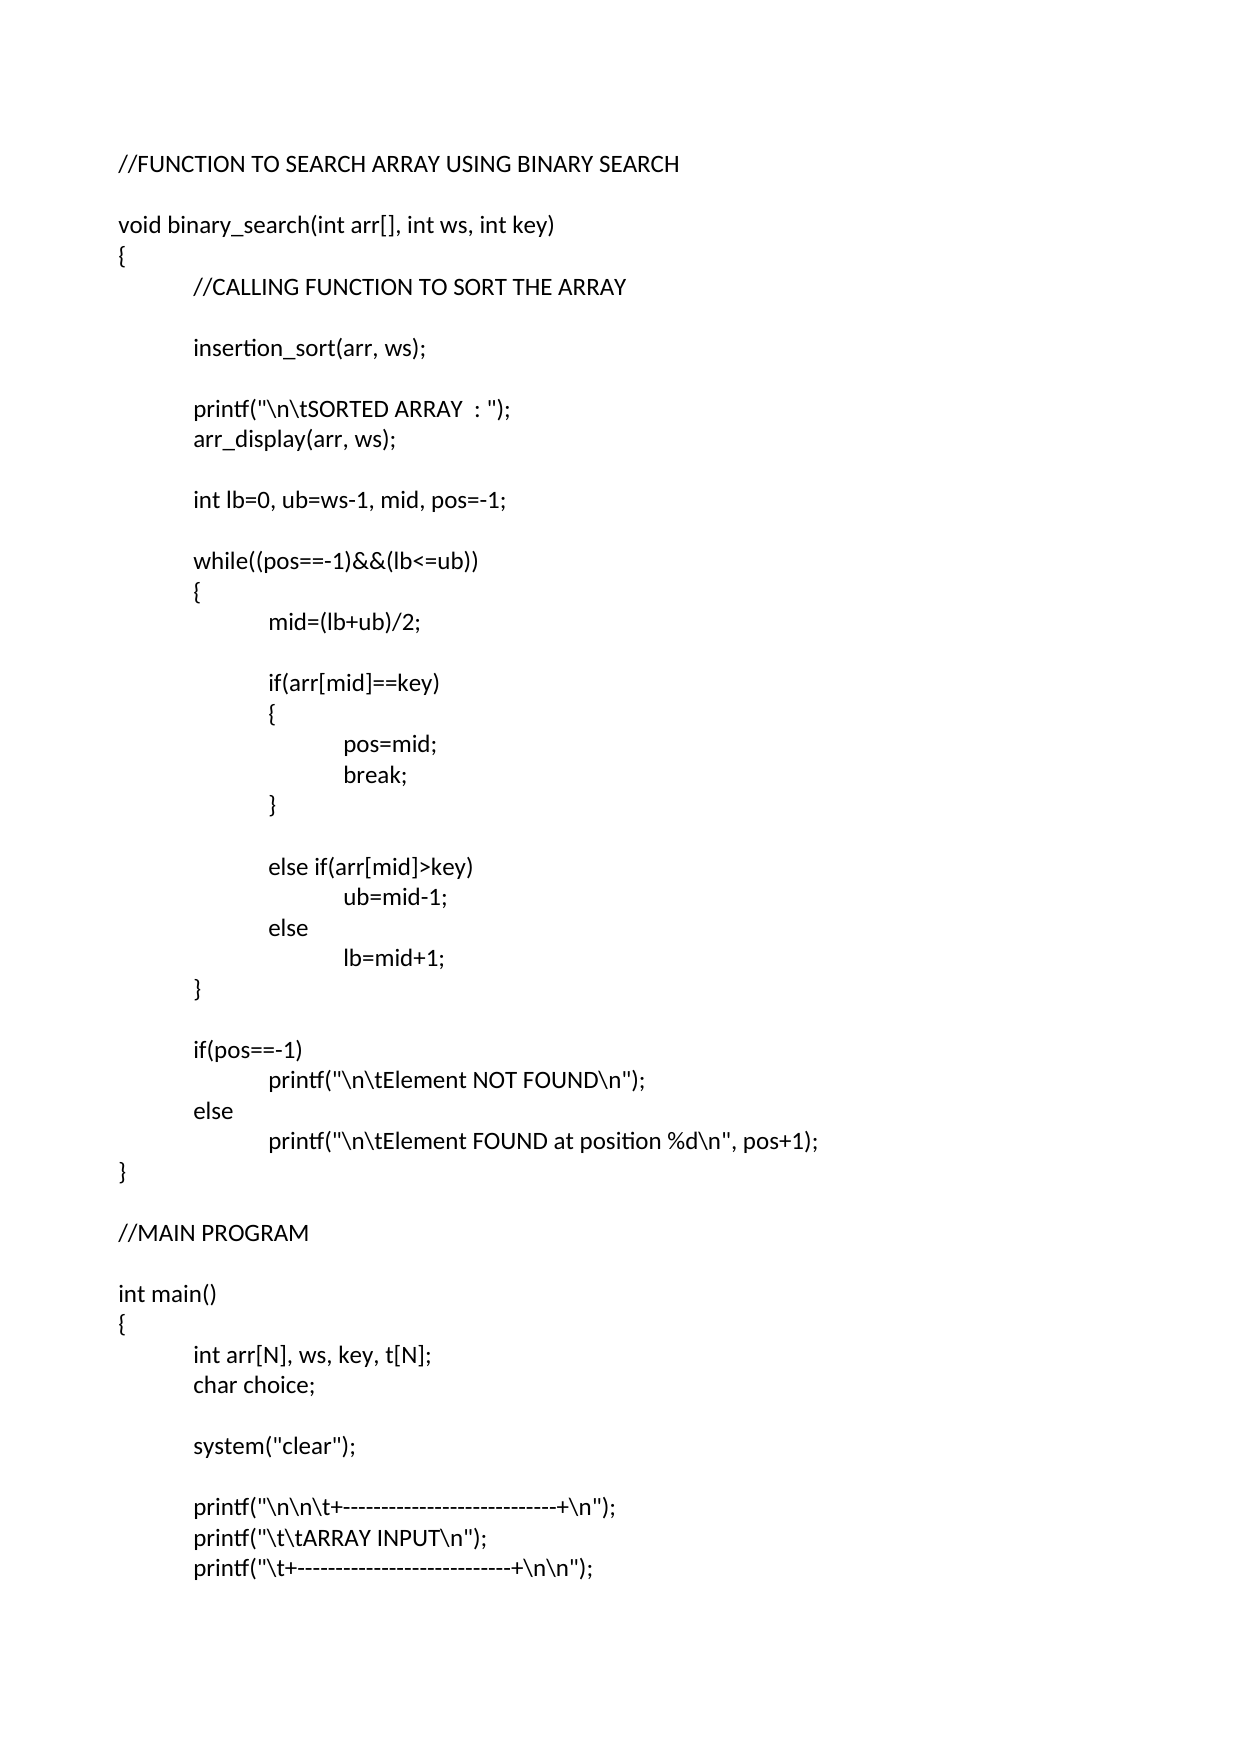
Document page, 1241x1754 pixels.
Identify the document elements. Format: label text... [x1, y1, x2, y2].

text //MAIN PROGRAM [118, 1217, 1122, 1247]
text printf("\t\tARRAY INPUT\n"); [118, 1522, 1122, 1553]
text mid=(lb+ub)/2; [118, 606, 1122, 637]
text printf("\t+----------------------------+\n\n"); [118, 1553, 1122, 1583]
text int arr[N], ws, key, t[N]; [118, 1339, 1122, 1369]
text int main() [118, 1278, 1122, 1308]
text insertion_sort(arr, ws); [118, 332, 1122, 362]
text lb=mid+1; [118, 942, 1122, 973]
text else [118, 1095, 1122, 1125]
text { [118, 576, 1122, 606]
text { [118, 240, 1122, 271]
text else [118, 912, 1122, 942]
text printf("\n\tElement NOT FOUND\n"); [118, 1064, 1122, 1095]
text //CALLING FUNCTION TO SORT THE ARRAY [118, 271, 1122, 301]
text system("clear"); [118, 1431, 1122, 1461]
text while((pos==-1)&&(lb<=ub)) [118, 545, 1122, 576]
text printf("\n\n\t+----------------------------+\n"); [118, 1492, 1122, 1522]
text char choice; [118, 1369, 1122, 1400]
text int lb=0, ub=ws-1, mid, pos=-1; [118, 484, 1122, 515]
text arr_display(arr, ws); [118, 423, 1122, 454]
text if(pos==-1) [118, 1034, 1122, 1064]
text break; [118, 759, 1122, 789]
text pos=mid; [118, 728, 1122, 759]
text { [118, 698, 1122, 728]
text } [118, 973, 1122, 1003]
text void binary_search(int arr[], int ws, int key) [118, 210, 1122, 240]
text //FUNCTION TO SEARCH ARRAY USING BINARY SEARCH [118, 149, 1122, 179]
text if(arr[mid]==key) [118, 667, 1122, 698]
text } [118, 789, 1122, 820]
text } [118, 1156, 1122, 1186]
text printf("\n\tElement FOUND at position %d\n", pos+1); [118, 1125, 1122, 1156]
text ub=mid-1; [118, 881, 1122, 912]
text printf("\n\tSORTED ARRAY : "); [118, 393, 1122, 423]
text { [118, 1308, 1122, 1339]
text else if(arr[mid]>key) [118, 851, 1122, 881]
